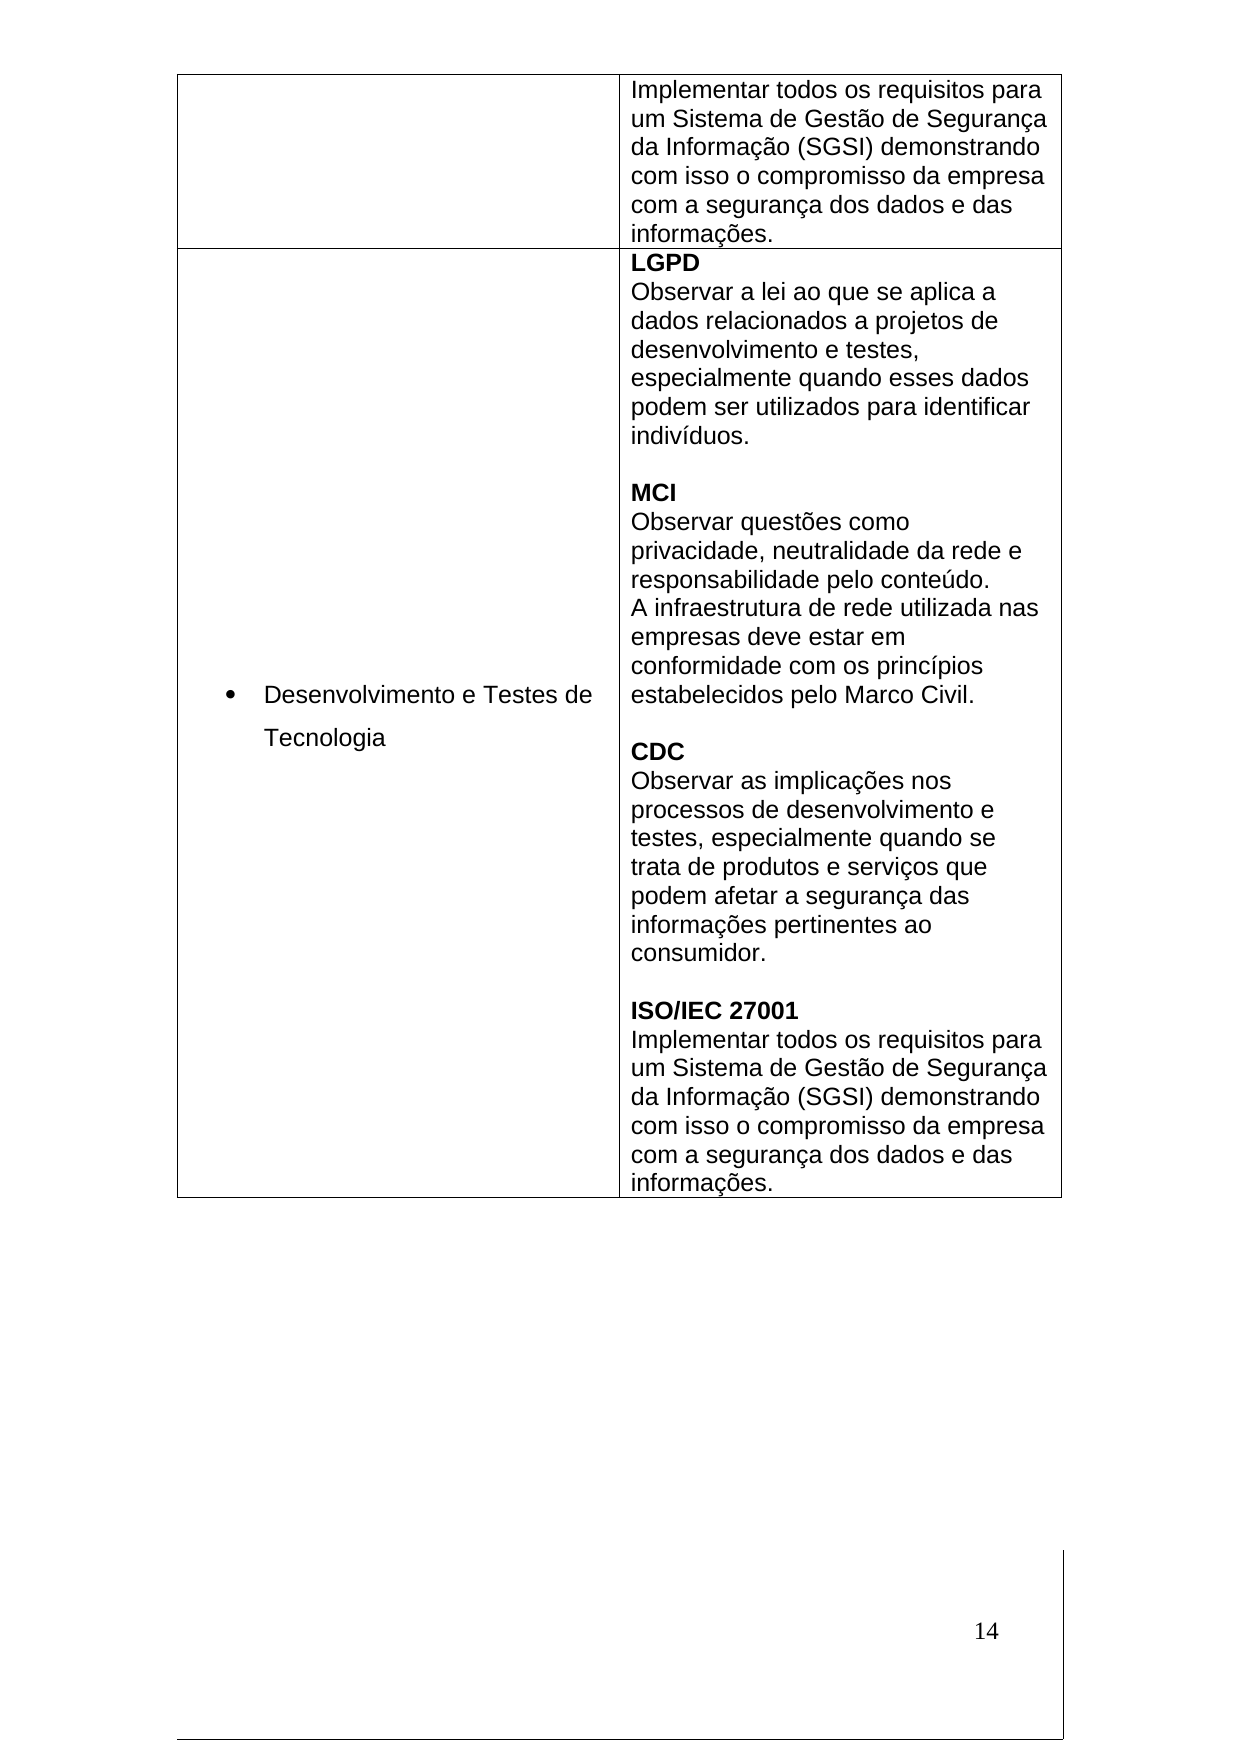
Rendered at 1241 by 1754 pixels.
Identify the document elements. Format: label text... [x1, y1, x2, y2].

table_cell Desenvolvimento e Testes de Tecnologia [178, 249, 619, 1197]
table_cell LGPD Observar a lei ao que se aplica a dados relacionados a projetos de desenvolvimento e testes, especialmente quando esses dados podem ser utilizados para identificar indivíduos. MCI Observar questões como privacidade, neutralidade da rede e responsabilidade pelo conteúdo. A infraestrutura de rede utilizada nas empresas deve estar em conformidade com os princípios estabelecidos pelo Marco Civil. CDC Observar as implicações nos processos de desenvolvimento e testes, especialmente quando se trata de produtos e serviços que podem afetar a segurança das informações pertinentes ao consumidor. ISO/IEC 27001 Implementar todos os requisitos para um Sistema de Gestão de Segurança da Informação (SGSI) demonstrando com isso o compromisso da empresa com a segurança dos dados e das informações. [620, 249, 1061, 1197]
table_cell Implementar todos os requisitos para um Sistema de Gestão de Segurança da Informação (SGSI) demonstrando com isso o compromisso da empresa com a segurança dos dados e das informações. [620, 75, 1061, 247]
table_cell [178, 75, 619, 247]
